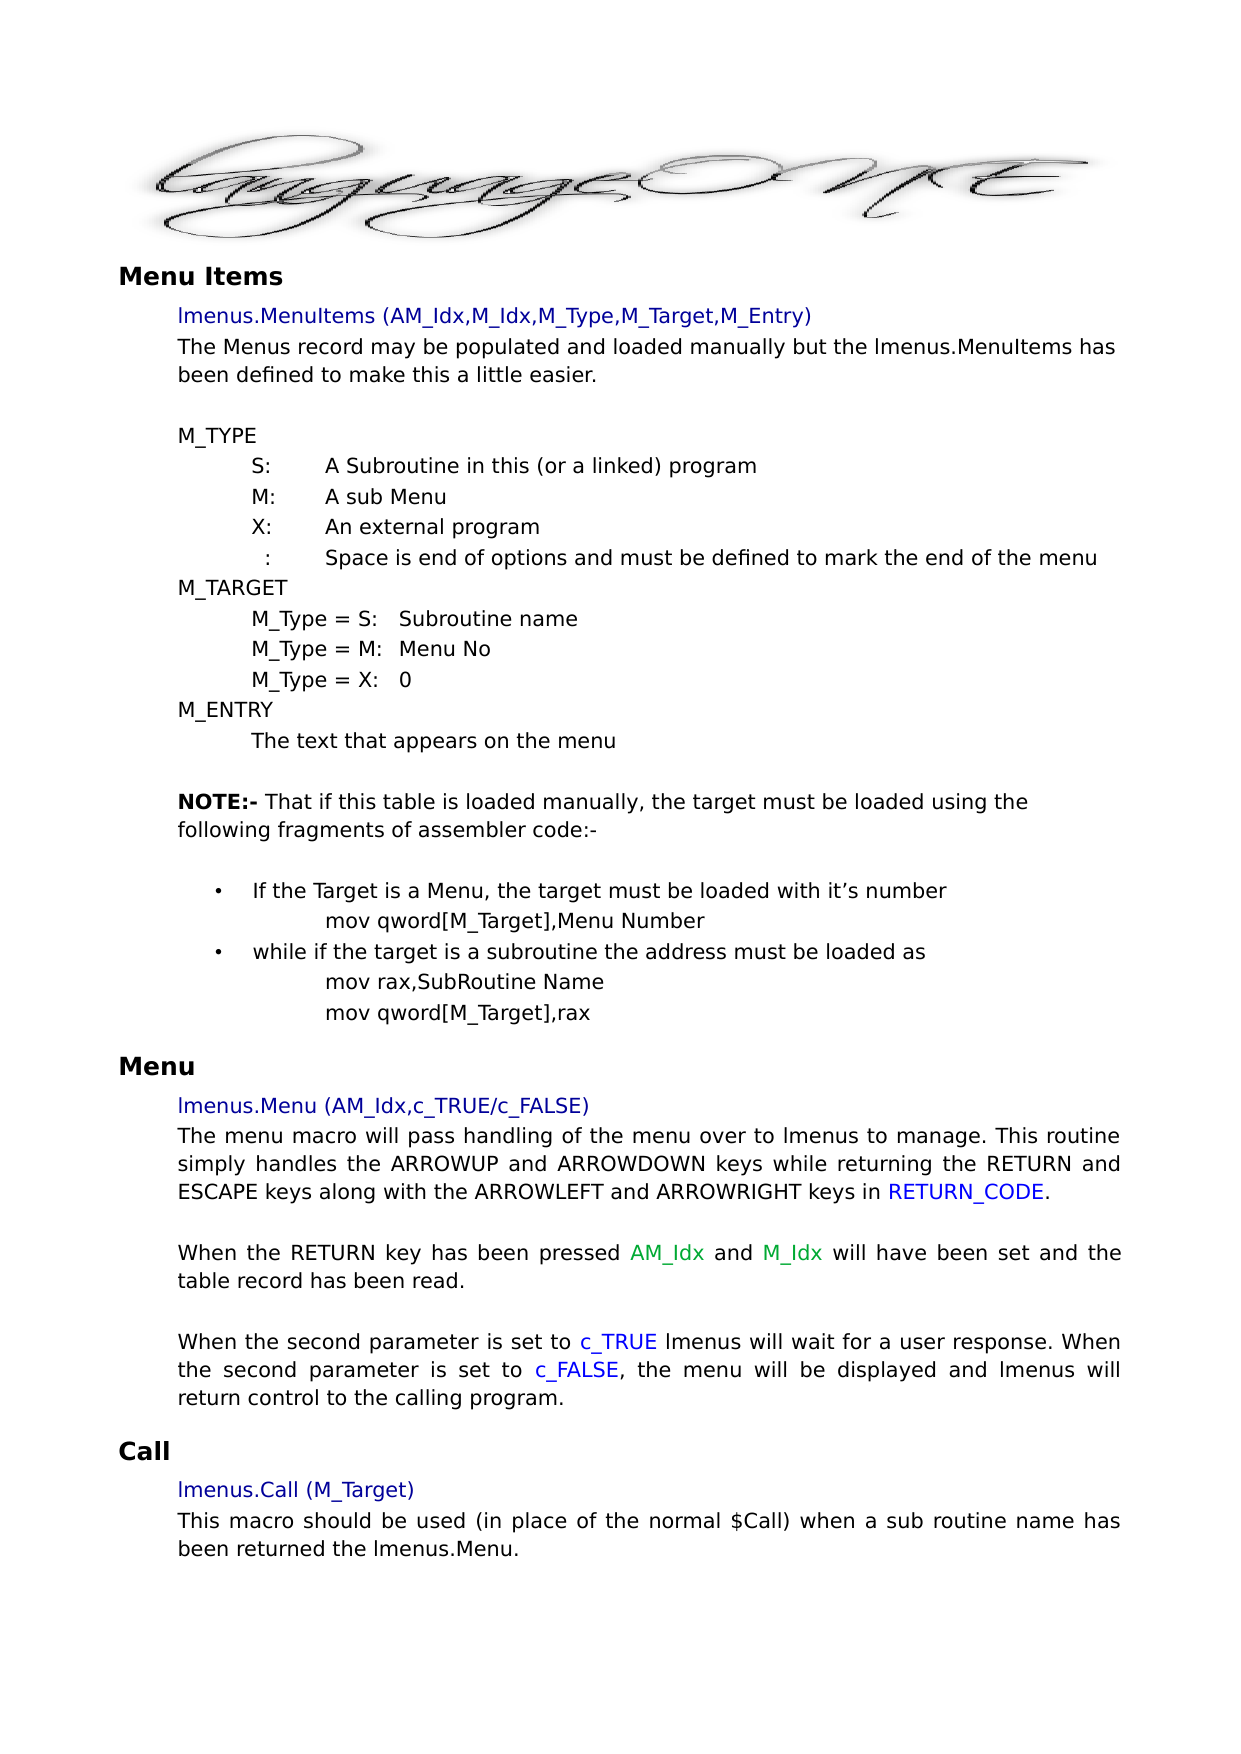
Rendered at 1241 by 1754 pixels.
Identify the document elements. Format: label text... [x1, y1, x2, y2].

text mov rax,SubRoutine Name [177, 970, 1122, 994]
text mov qword[M_Target],Menu Number [177, 909, 1122, 933]
text The Menus record may be populated and loaded manually but the lmenus.MenuItems has been defined to make this a little easier. [177, 335, 1122, 387]
text M_Type = X: 0 [177, 668, 1122, 692]
text : Space is end of options and must be defined to mark the end of the menu [177, 546, 1122, 570]
text When the RETURN key has been pressed AM_Idx and M_Idx will have been set and the table record has been read. [177, 1241, 1122, 1293]
text The menu macro will pass handling of the menu over to lmenus to manage. This routine simply handles the ARROWUP and ARROWDOWN keys while returning the RETURN and ESCAPE keys along with the ARROWLEFT and ARROWRIGHT keys in RETURN_CODE. [177, 1124, 1122, 1204]
text M_ENTRY [177, 698, 1122, 723]
text M_Type = M: Menu No [177, 637, 1122, 662]
text M_TARGET [177, 576, 1122, 601]
text This macro should be used (in place of the normal $Call) when a sub routine name has been returned the lmenus.Menu. [177, 1509, 1122, 1561]
list while if the target is a subroutine the address must be loaded as [215, 940, 1122, 964]
text lmenus.Menu (AM_Idx,c_TRUE/c_FALSE) [177, 1094, 1122, 1118]
text S: A Subroutine in this (or a linked) program [177, 454, 1122, 478]
text When the second parameter is set to c_TRUE lmenus will wait for a user response. When the second parameter is set to c_FALSE, the menu will be displayed and lmenus will return control to the calling program. [177, 1330, 1122, 1410]
text lmenus.MenuItems (AM_Idx,M_Idx,M_Type,M_Target,M_Entry) [177, 304, 1122, 328]
text M: A sub Menu [177, 485, 1122, 509]
subtitle Menu [118, 1052, 1122, 1081]
text NOTE:- That if this table is loaded manually, the target must be loaded using the following fragments of assembler code:- [177, 790, 1122, 842]
text M_TYPE [177, 424, 1122, 448]
subtitle Menu Items [118, 263, 1122, 292]
text mov qword[M_Target],rax [177, 1001, 1122, 1025]
text M_Type = S: Subroutine name [177, 607, 1122, 631]
text X: An external program [177, 515, 1122, 539]
text The text that appears on the menu [177, 729, 1122, 753]
picture [125, 126, 1118, 246]
list If the Target is a Menu, the target must be loaded with it’s number [215, 879, 1122, 903]
subtitle Call [118, 1437, 1122, 1466]
text lmenus.Call (M_Target) [177, 1478, 1122, 1503]
